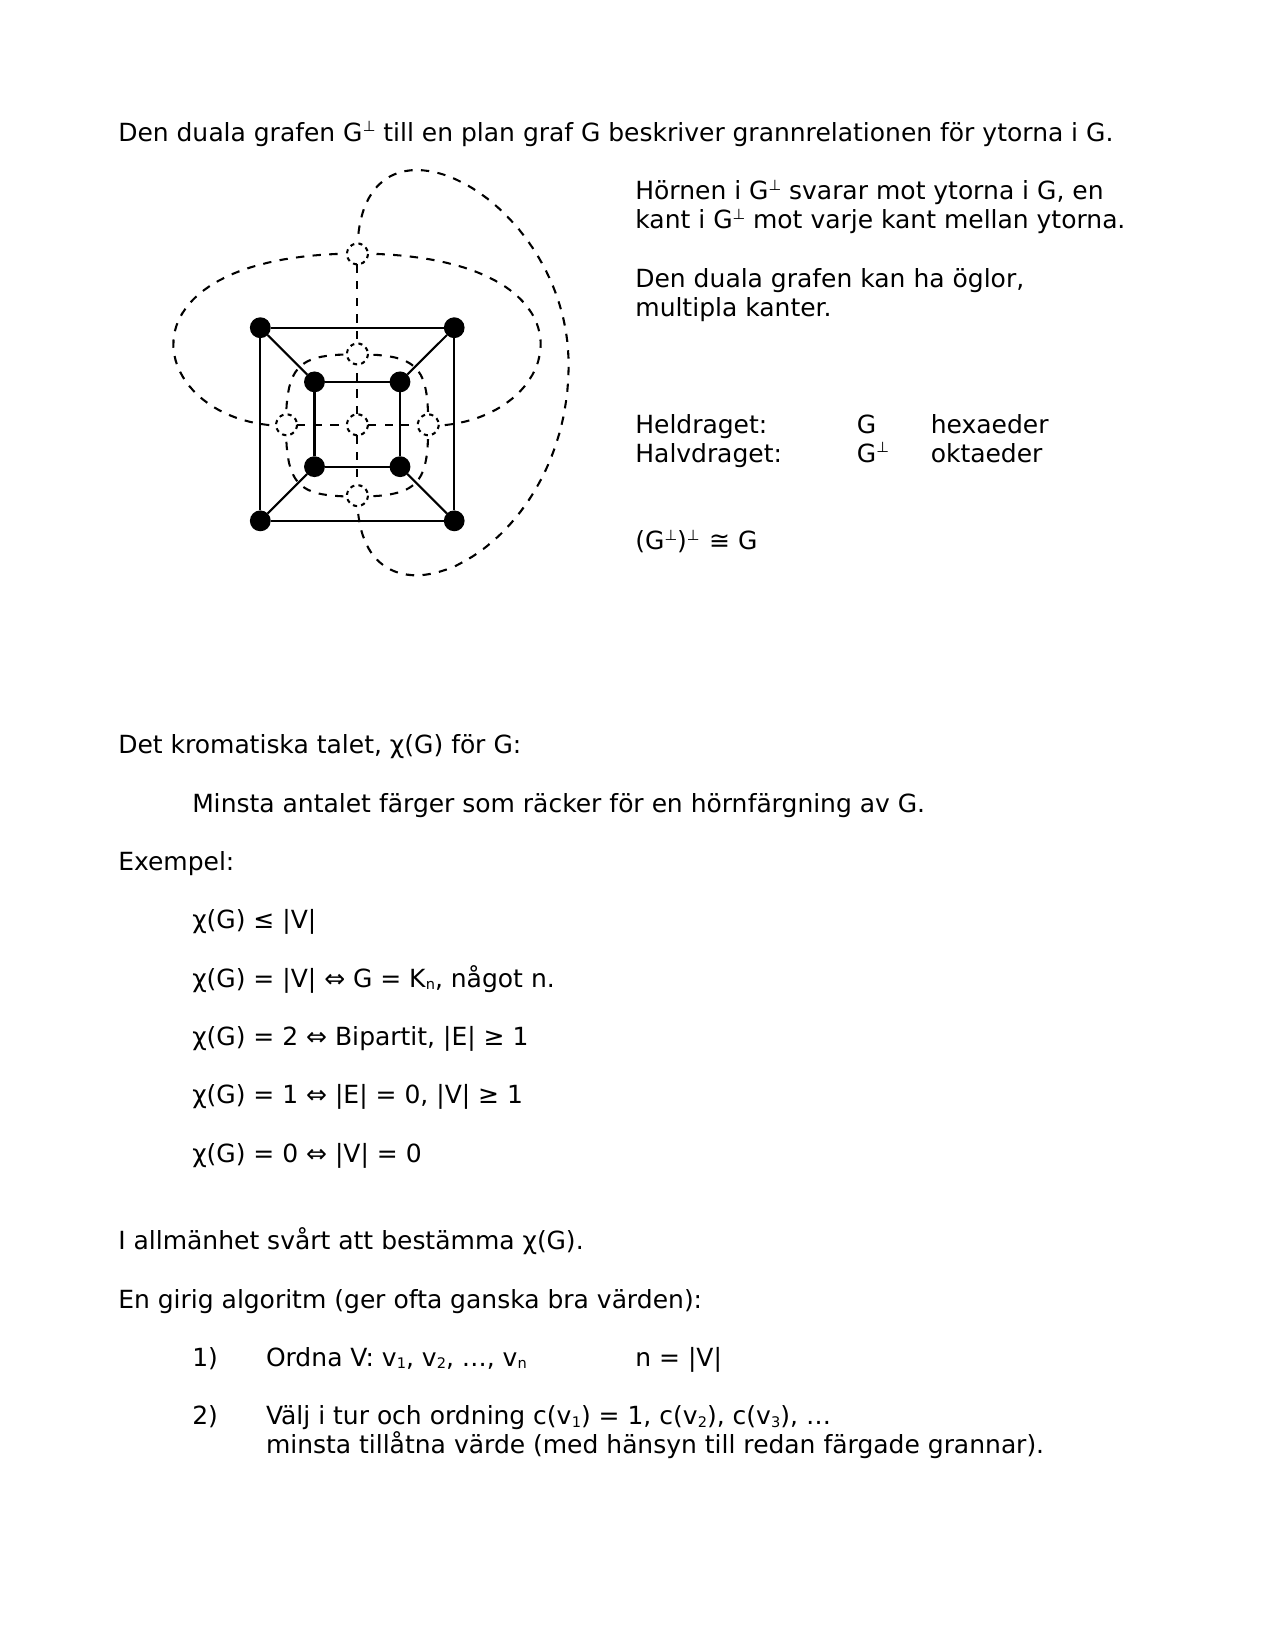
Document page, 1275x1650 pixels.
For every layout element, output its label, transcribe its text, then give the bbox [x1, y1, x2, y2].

text [118, 439, 259, 468]
text [261, 410, 313, 439]
text [261, 439, 313, 468]
text I allmänhet svårt att bestämma χ(G). [118, 1226, 1157, 1256]
text minsta tillåtna värde (med hänsyn till redan färgade grannar). [118, 1431, 1157, 1460]
text χ(G) = |V| ⇔ G = Kn, något n. [118, 964, 1157, 993]
text [118, 410, 259, 439]
text multipla kanter. [118, 293, 1157, 322]
text Den duala grafen kan ha öglor, [118, 264, 1157, 293]
text (G⊥)⊥ ≅ G [118, 526, 1157, 556]
text [401, 439, 453, 468]
text Minsta antalet färger som räcker för en hörnfärgning av G. [118, 789, 1157, 818]
text Halvdraget: G⊥ oktaeder [455, 439, 1157, 468]
text χ(G) = 2 ⇔ Bipartit, |E| ≥ 1 [118, 1022, 1157, 1051]
text [316, 410, 399, 439]
text [401, 410, 453, 439]
text Heldraget: G hexaeder [455, 410, 1157, 439]
text Den duala grafen G⊥ till en plan graf G beskriver grannrelationen för ytorna i G. [118, 118, 1157, 147]
text 1) Ordna V: v1, v2, …, vn n = |V| [118, 1343, 1157, 1372]
text χ(G) ≤ |V| [118, 906, 1157, 935]
text Hörnen i G⊥ svarar mot ytorna i G, en [118, 176, 1157, 206]
text [316, 439, 399, 466]
text χ(G) = 0 ⇔ |V| = 0 [118, 1139, 1157, 1168]
text 2) Välj i tur och ordning c(v1) = 1, c(v2), c(v3), … [118, 1401, 1157, 1431]
text En girig algoritm (ger ofta ganska bra värden): [118, 1285, 1157, 1314]
text χ(G) = 1 ⇔ |E| = 0, |V| ≥ 1 [118, 1081, 1157, 1110]
text Det kromatiska talet, χ(G) för G: [118, 731, 1157, 760]
text kant i G⊥ mot varje kant mellan ytorna. [118, 206, 1157, 235]
text Exempel: [118, 847, 1157, 876]
